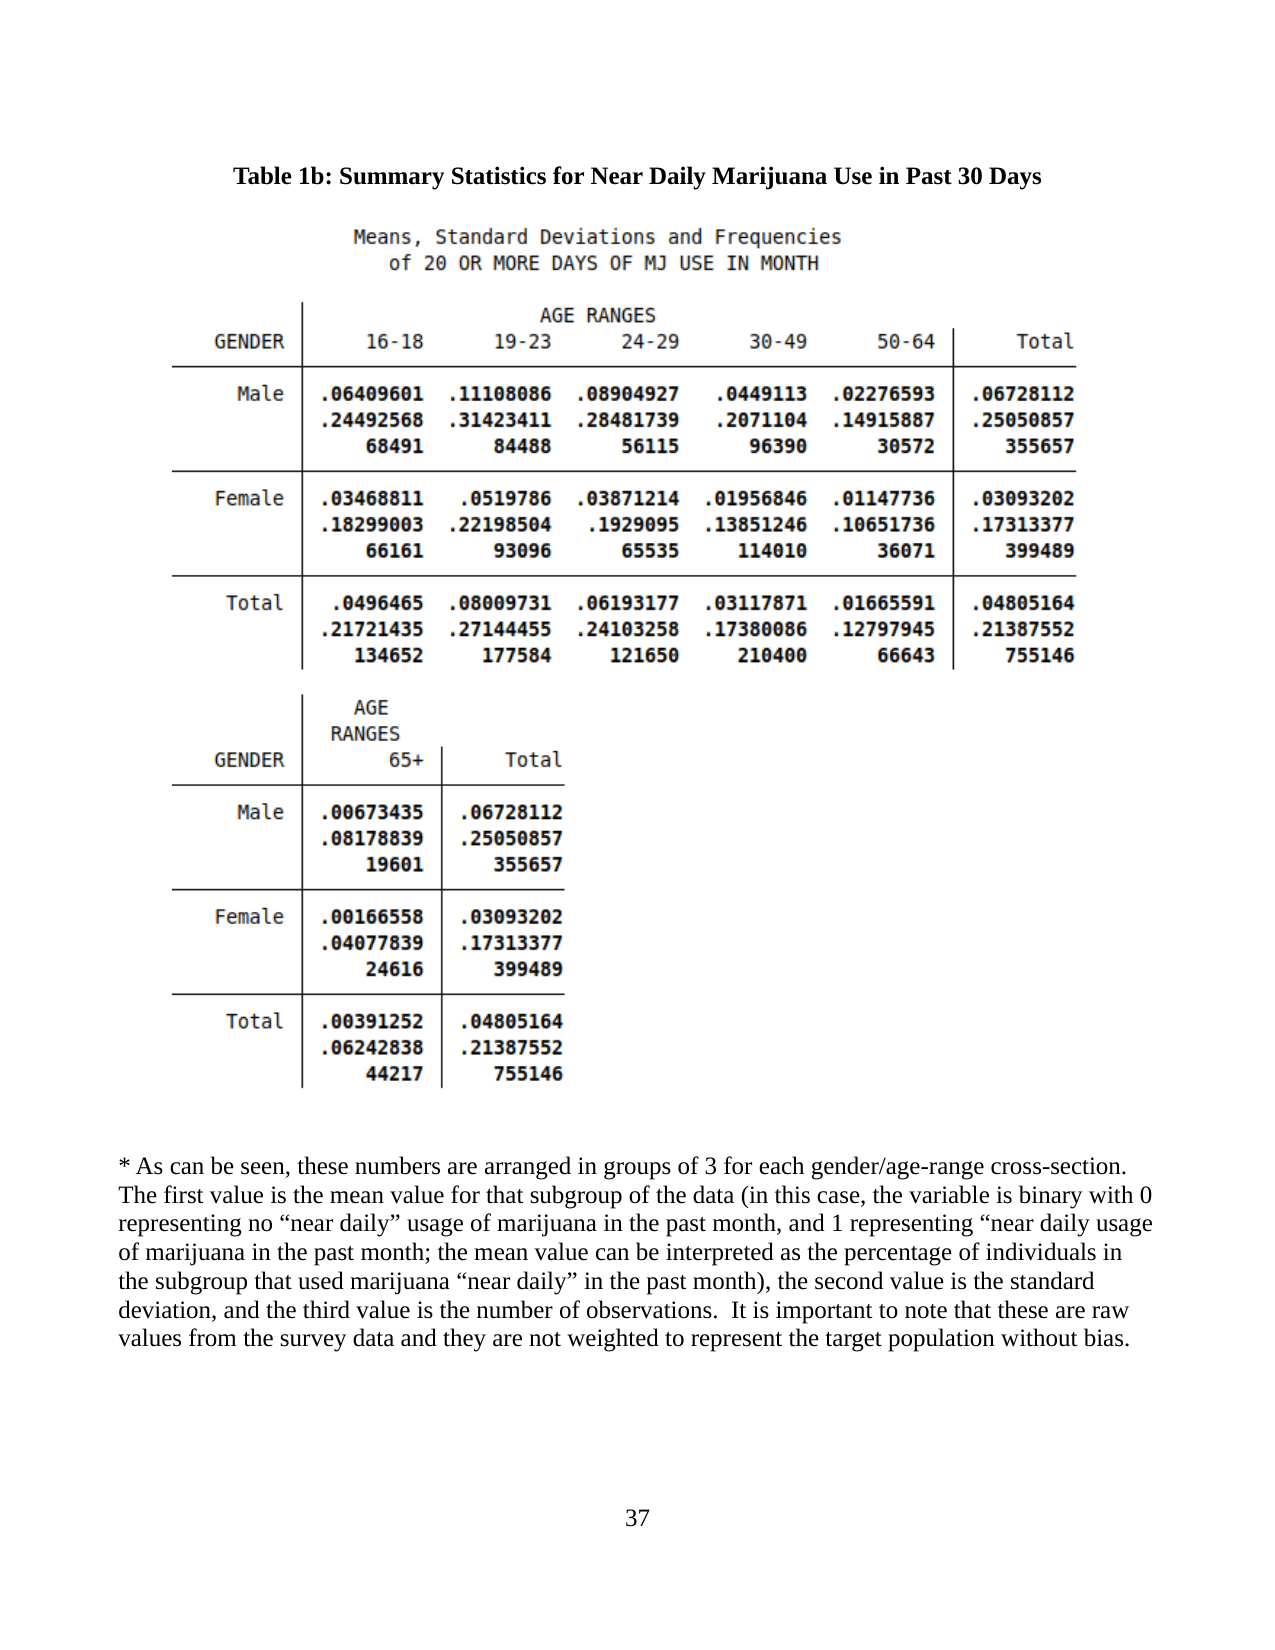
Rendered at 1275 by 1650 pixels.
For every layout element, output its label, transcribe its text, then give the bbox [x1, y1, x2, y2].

text Table 1b: Summary Statistics for Near Daily Marijuana Use in Past 30 Days [118, 161, 1157, 190]
picture [171, 218, 1104, 1094]
text * As can be seen, these numbers are arranged in groups of 3 for each gender/age-range cross-section. The first value is the mean value for that subgroup of the data (in this case, the variable is binary with 0 representing no “near daily” usage of marijuana in the past month, and 1 representing “near daily usage of marijuana in the past month; the mean value can be interpreted as the percentage of individuals in the subgroup that used marijuana “near daily” in the past month), the second value is the standard deviation, and the third value is the number of observations. It is important to note that these are raw values from the survey data and they are not weighted to represent the target population without bias. [118, 1151, 1157, 1352]
